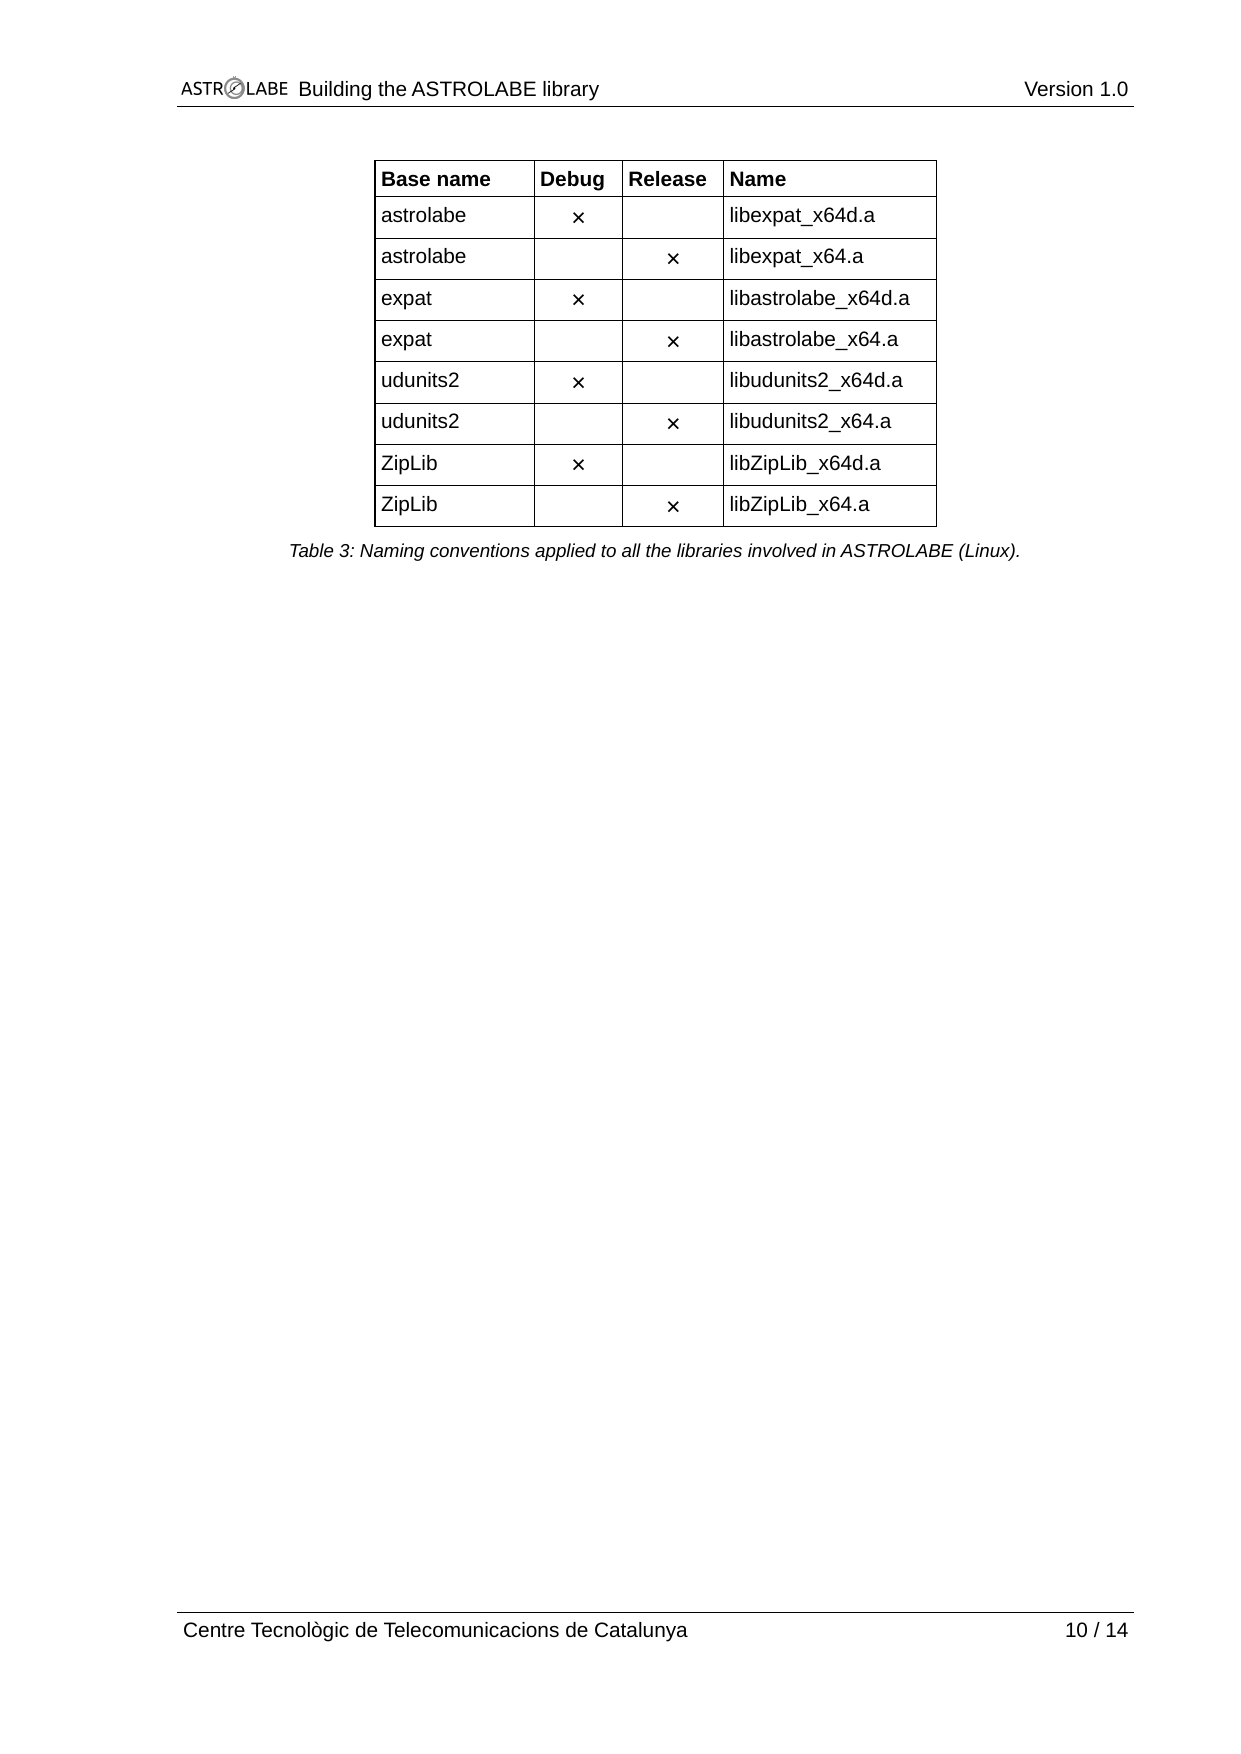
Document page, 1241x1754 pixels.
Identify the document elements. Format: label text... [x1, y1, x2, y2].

table_cell × [535, 197, 622, 237]
table_header Base name [376, 161, 534, 196]
table_cell × [535, 362, 622, 402]
table_cell × [535, 445, 622, 485]
table_cell astrolabe [376, 197, 534, 237]
table_cell [535, 321, 622, 361]
table_cell libZipLib_x64d.a [724, 445, 936, 485]
table_cell libudunits2_x64d.a [724, 362, 936, 402]
table_header Name [724, 161, 936, 196]
table_cell [623, 362, 723, 402]
table_cell libexpat_x64.a [724, 239, 936, 279]
table_cell astrolabe [376, 239, 534, 279]
text Table 3: Naming conventions applied to all the libraries involved in ASTROLABE (Linux). [177, 540, 1134, 561]
table_cell × [623, 404, 723, 444]
table_cell [623, 280, 723, 320]
table_cell [623, 445, 723, 485]
table_cell expat [376, 280, 534, 320]
table_cell libexpat_x64d.a [724, 197, 936, 237]
table_cell udunits2 [376, 362, 534, 402]
table_cell × [535, 280, 622, 320]
table_cell libudunits2_x64.a [724, 404, 936, 444]
table_cell libastrolabe_x64d.a [724, 280, 936, 320]
table_cell ZipLib [376, 445, 534, 485]
picture [181, 76, 288, 99]
table_header Release [623, 161, 723, 196]
table_cell × [623, 239, 723, 279]
table_cell libastrolabe_x64.a [724, 321, 936, 361]
table_cell expat [376, 321, 534, 361]
table_cell × [623, 486, 723, 526]
table_cell [535, 239, 622, 279]
table_cell libZipLib_x64.a [724, 486, 936, 526]
table_cell udunits2 [376, 404, 534, 444]
table_cell × [623, 321, 723, 361]
table_cell [535, 404, 622, 444]
table_header Debug [535, 161, 622, 196]
table_cell [535, 486, 622, 526]
table_cell [623, 197, 723, 237]
table_cell ZipLib [376, 486, 534, 526]
